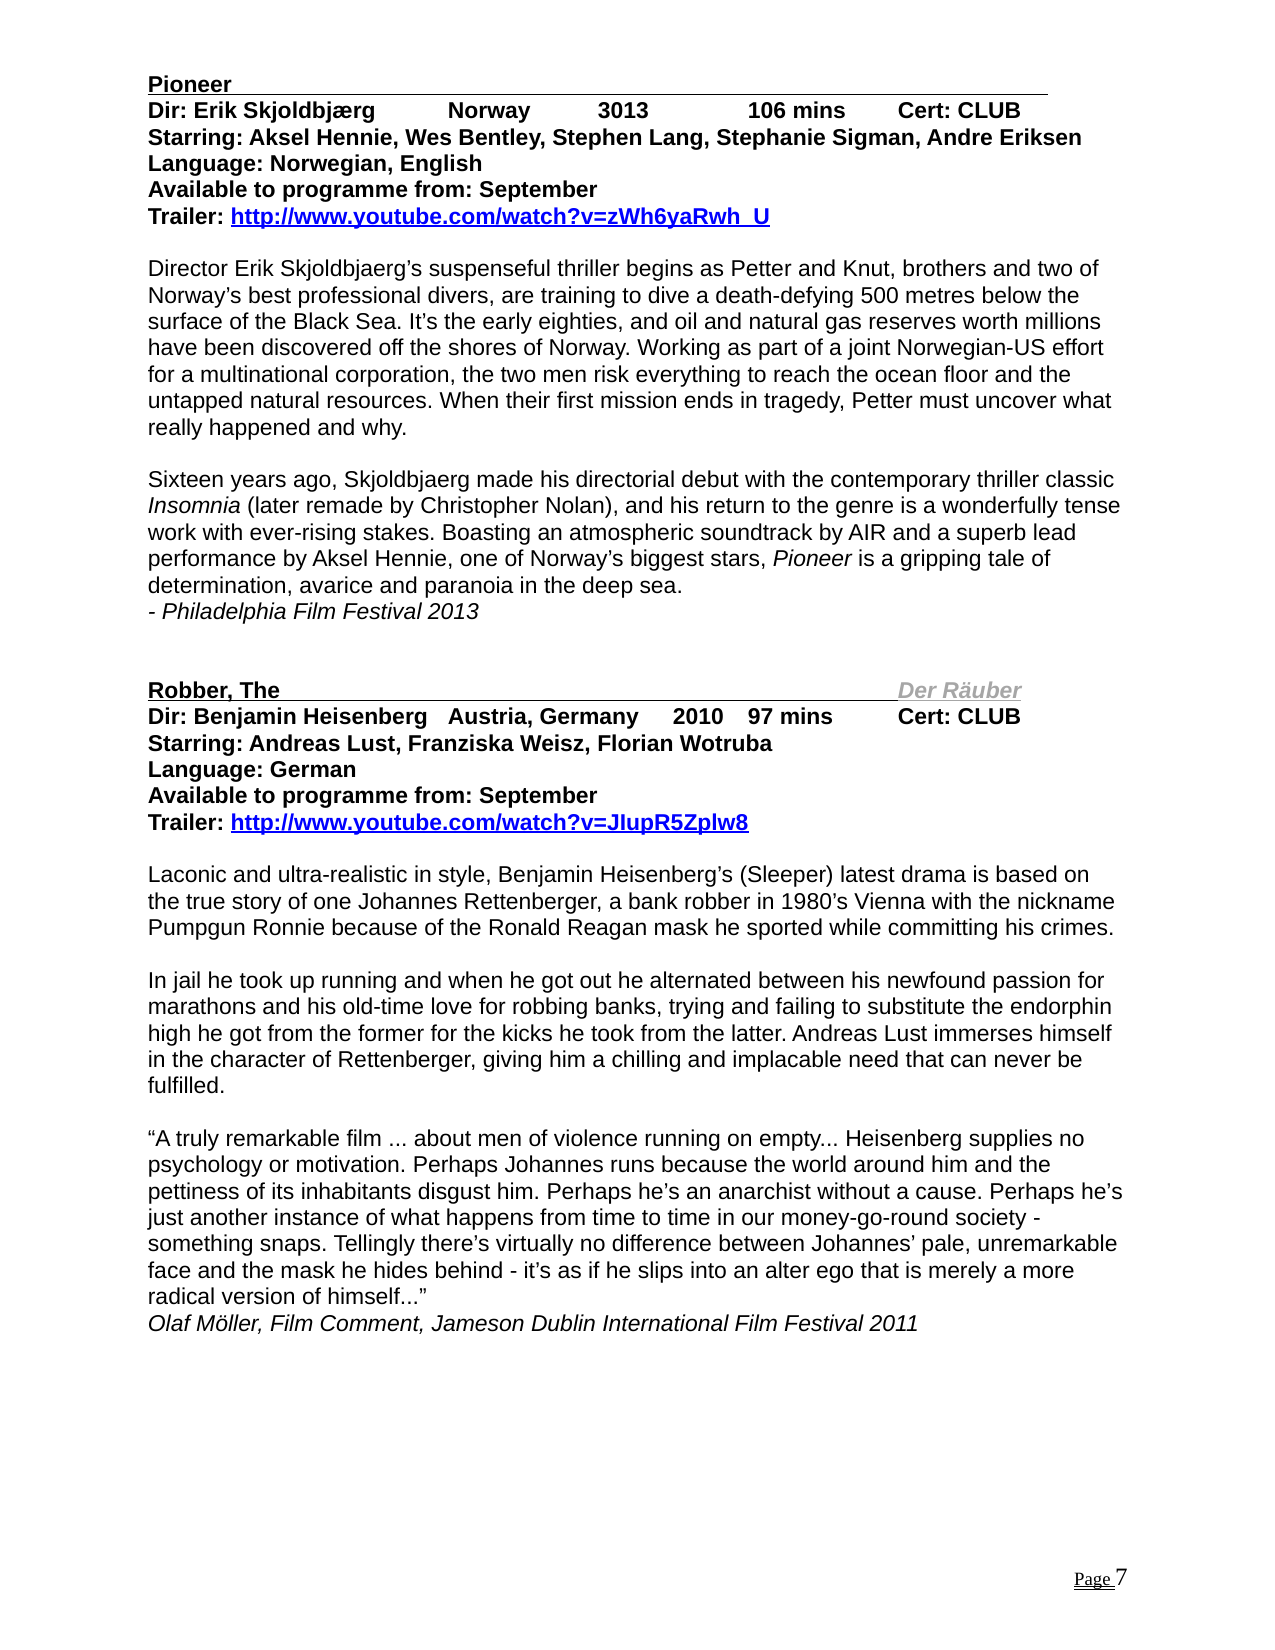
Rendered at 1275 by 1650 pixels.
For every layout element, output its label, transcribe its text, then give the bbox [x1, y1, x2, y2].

text Dir: Erik Skjoldbjærg Norway 3013 106 mins Cert: CLUB [148, 97, 1127, 123]
text “A truly remarkable film ... about men of violence running on empty... Heisenberg supplies no psychology or motivation. Perhaps Johannes runs because the world around him and the pettiness of its inhabitants disgust him. Perhaps he’s an anarchist without a cause. Perhaps he’s just another instance of what happens from time to time in our money-go-round society - something snaps. Tellingly there’s virtually no difference between Johannes’ pale, unremarkable face and the mask he hides behind - it’s as if he slips into an alter ego that is merely a more radical version of himself...” [148, 1125, 1127, 1309]
text Trailer: http://www.youtube.com/watch?v=zWh6yaRwh_U [148, 203, 1127, 229]
text Available to programme from: September [148, 782, 1127, 809]
text Language: Norwegian, English [148, 150, 1127, 176]
text Olaf Möller, Film Comment, Jameson Dublin International Film Festival 2011 [148, 1309, 1127, 1336]
text Pioneer [148, 71, 1127, 97]
text Dir: Benjamin Heisenberg Austria, Germany 2010 97 mins Cert: CLUB [148, 703, 1127, 730]
text Director Erik Skjoldbjaerg’s suspenseful thriller begins as Petter and Knut, brothers and two of Norway’s best professional divers, are training to dive a death-defying 500 metres below the surface of the Black Sea. It’s the early eighties, and oil and natural gas reserves worth millions have been discovered off the shores of Norway. Working as part of a joint Norwegian-US effort for a multinational corporation, the two men risk everything to reach the ocean floor and the untapped natural resources. When their first mission ends in tragedy, Petter must uncover what really happened and why. Sixteen years ago, Skjoldbjaerg made his directorial debut with the contemporary thriller classic Insomnia (later remade by Christopher Nolan), and his return to the genre is a wonderfully tense work with ever-rising stakes. Boasting an atmospheric soundtrack by AIR and a superb lead performance by Aksel Hennie, one of Norway’s biggest stars, Pioneer is a gripping tale of determination, avarice and paranoia in the deep sea. [148, 255, 1127, 598]
text Trailer: http://www.youtube.com/watch?v=JIupR5Zplw8 [148, 809, 1127, 835]
text Language: German [148, 756, 1127, 782]
text Laconic and ultra-realistic in style, Benjamin Heisenberg’s (Sleeper) latest drama is based on the true story of one Johannes Rettenberger, a bank robber in 1980’s Vienna with the nickname Pumpgun Ronnie because of the Ronald Reagan mask he sported while committing his crimes. [148, 861, 1127, 941]
text - Philadelphia Film Festival 2013 [148, 598, 1127, 624]
text In jail he took up running and when he got out he alternated between his newfound passion for marathons and his old-time love for robbing banks, trying and failing to substitute the endorphin high he got from the former for the kicks he took from the latter. Andreas Lust immerses himself in the character of Rettenberger, giving him a chilling and implacable need that can never be fulfilled. [148, 967, 1127, 1099]
text Robber, The Der Räuber [148, 677, 1127, 703]
text Starring: Andreas Lust, Franziska Weisz, Florian Wotruba [148, 730, 1127, 756]
text Starring: Aksel Hennie, Wes Bentley, Stephen Lang, Stephanie Sigman, Andre Eriksen [148, 123, 1127, 150]
text Available to programme from: September [148, 176, 1127, 203]
